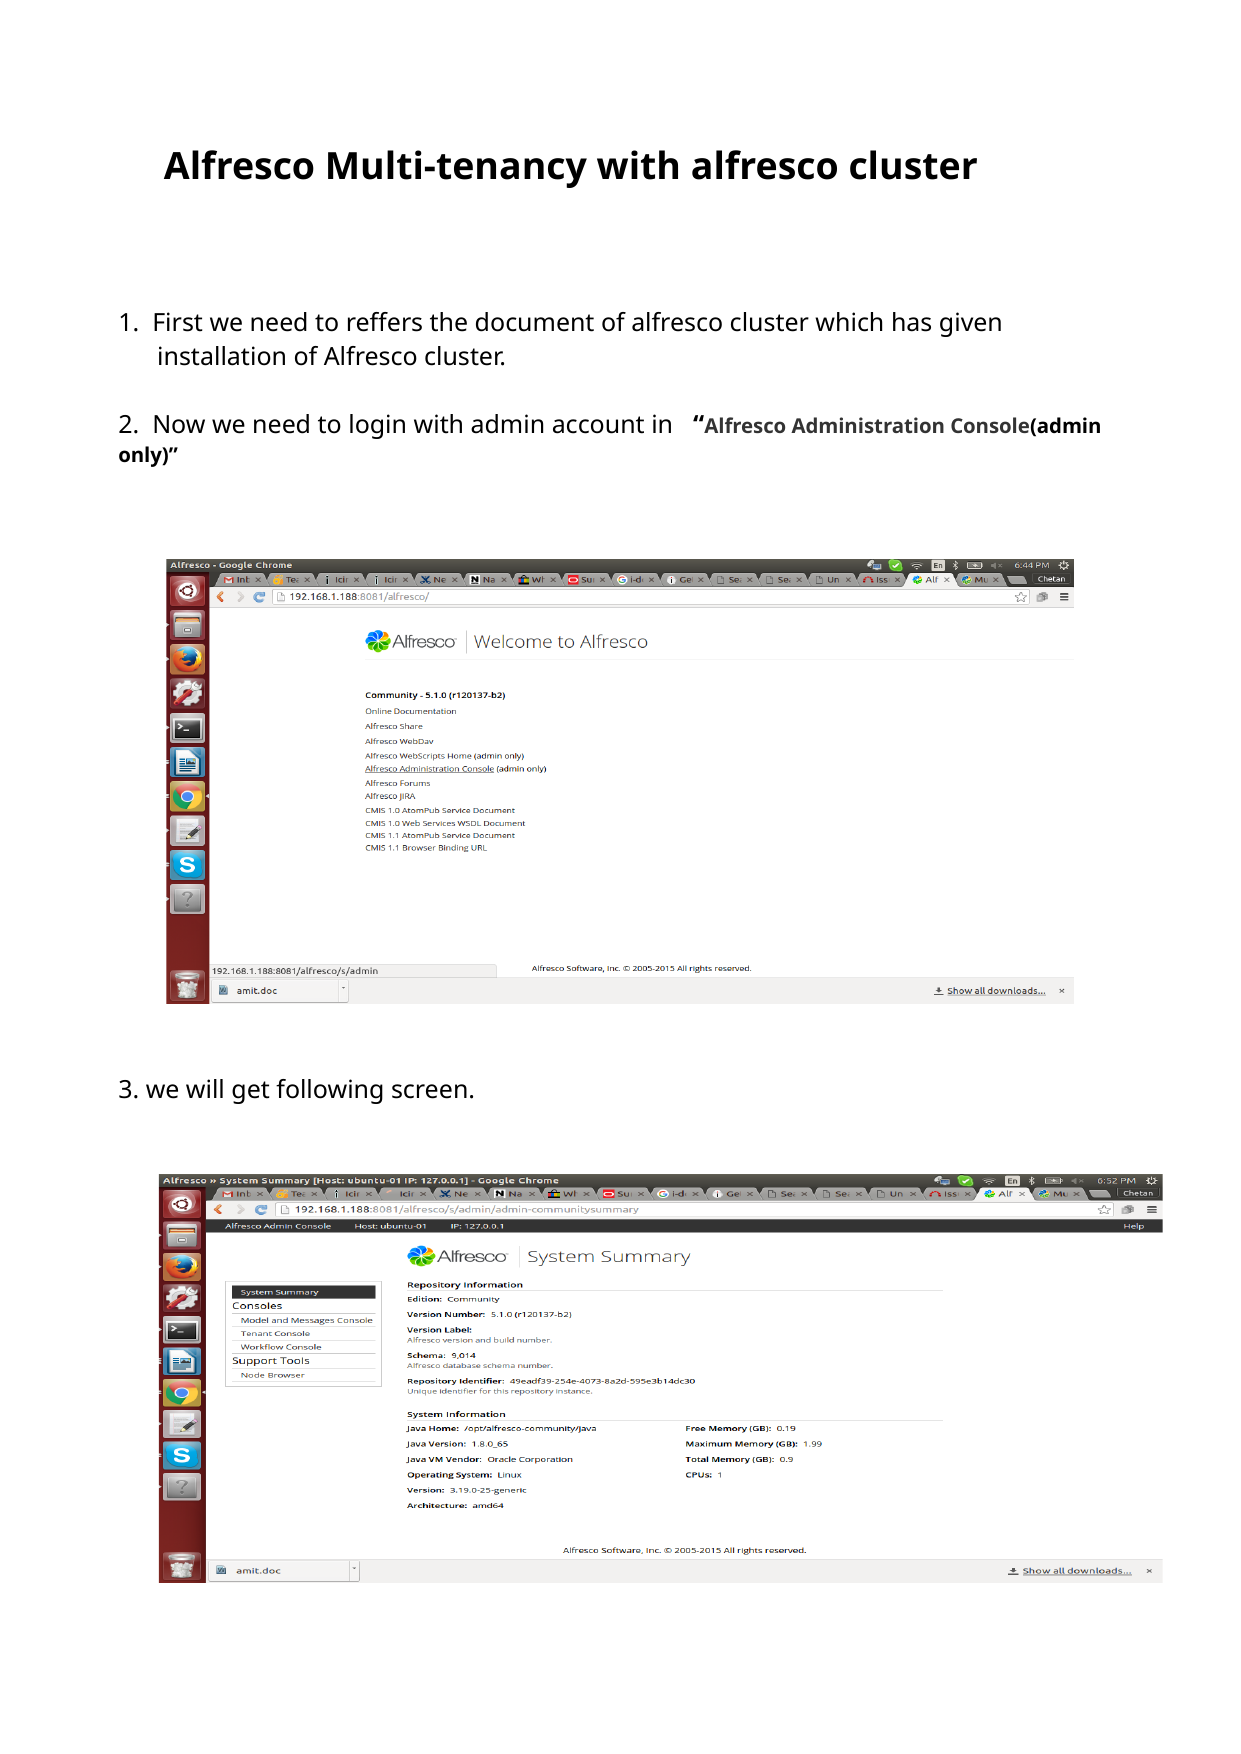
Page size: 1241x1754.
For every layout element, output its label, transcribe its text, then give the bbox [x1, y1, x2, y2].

text 2. Now we need to login with admin account in “Alfresco Administration Console(admin only)” [118, 407, 1122, 468]
text 1. First we need to reffers the document of alfresco cluster which has given [118, 304, 1122, 339]
picture [158, 1174, 1163, 1583]
subtitle Alfresco Multi-tenancy with alfresco cluster [118, 139, 1122, 190]
picture [166, 559, 1074, 1004]
text 3. we will get following screen. [118, 1072, 1122, 1106]
text installation of Alfresco cluster. [118, 339, 1122, 373]
